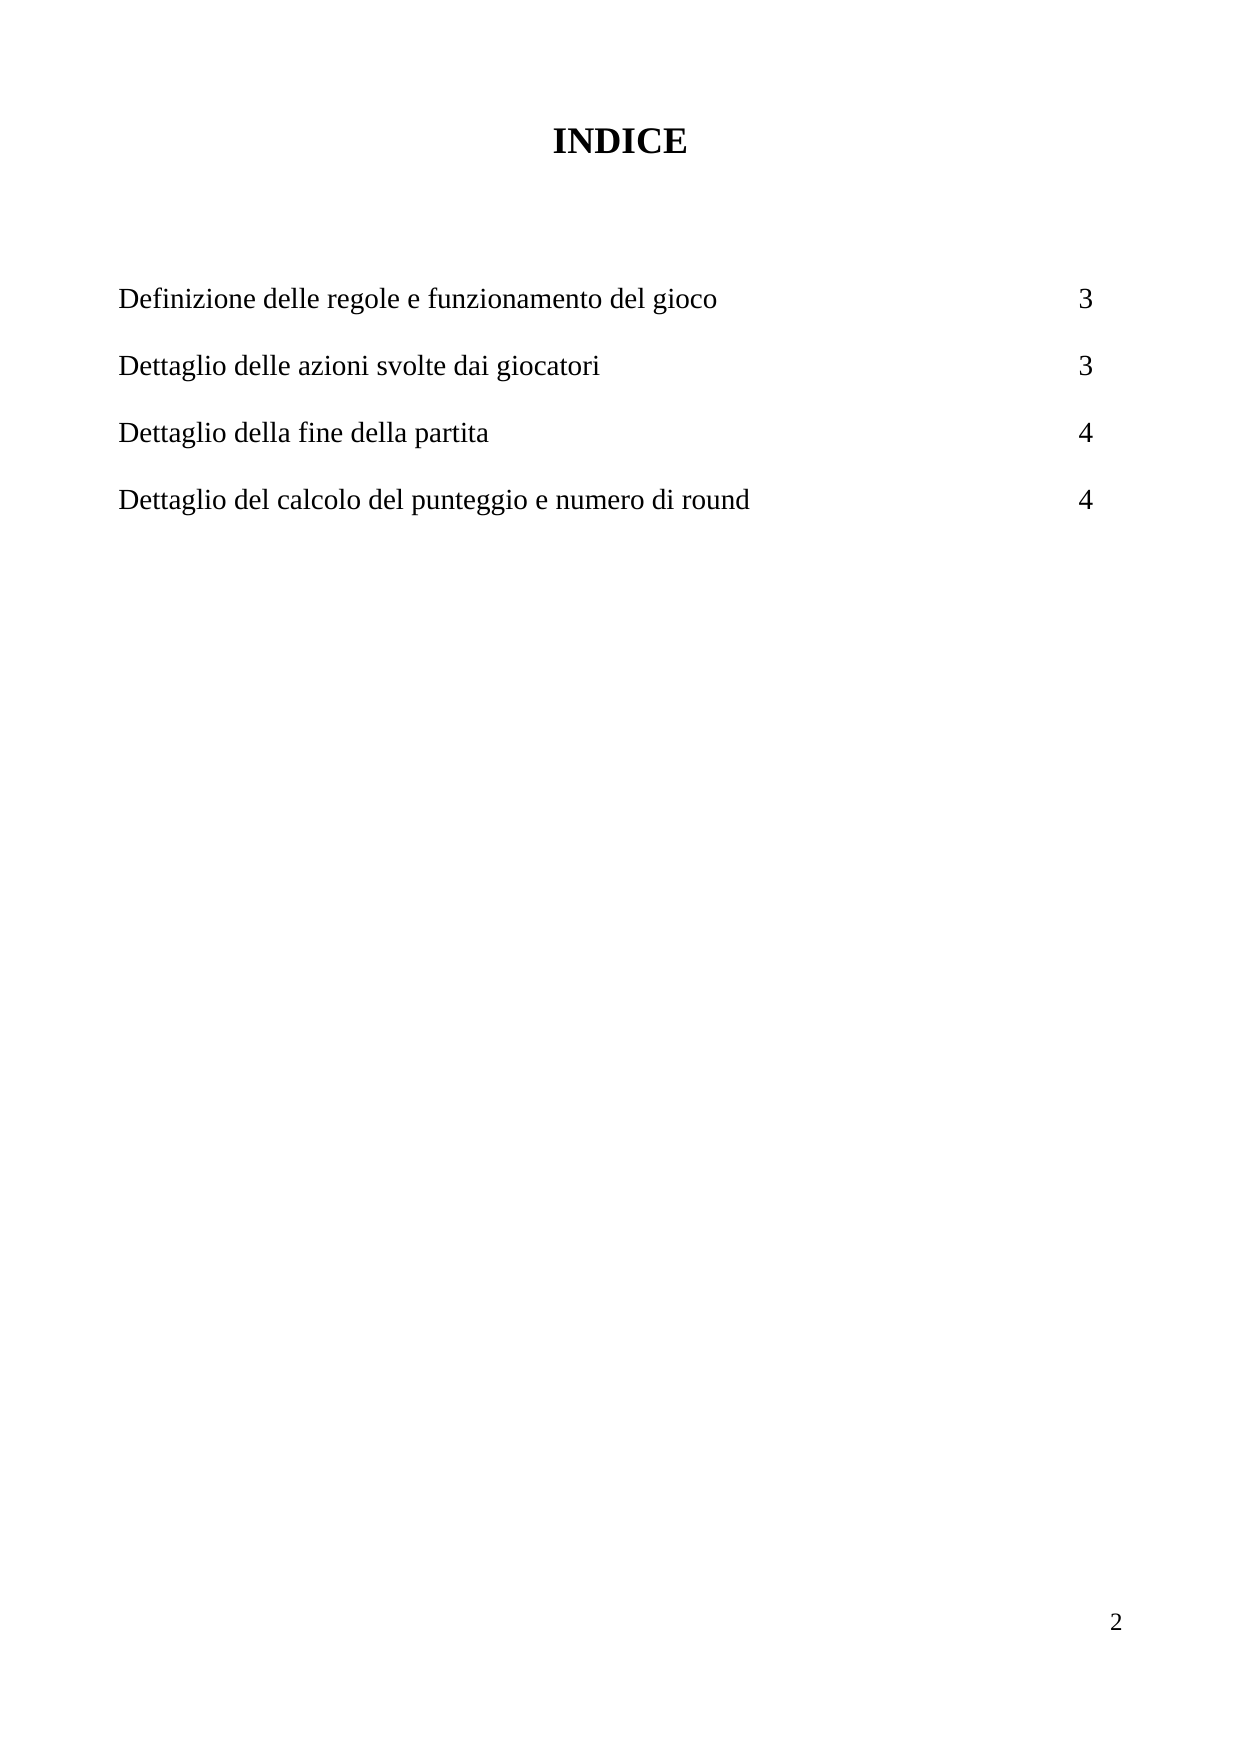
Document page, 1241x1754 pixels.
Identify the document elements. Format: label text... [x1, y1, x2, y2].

text Definizione delle regole e funzionamento del gioco 3 [118, 281, 1122, 314]
text Dettaglio del calcolo del punteggio e numero di round 4 [118, 482, 1122, 516]
text Dettaglio della fine della partita 4 [118, 415, 1122, 449]
text INDICE [118, 118, 1122, 161]
text Dettaglio delle azioni svolte dai giocatori 3 [118, 348, 1122, 382]
